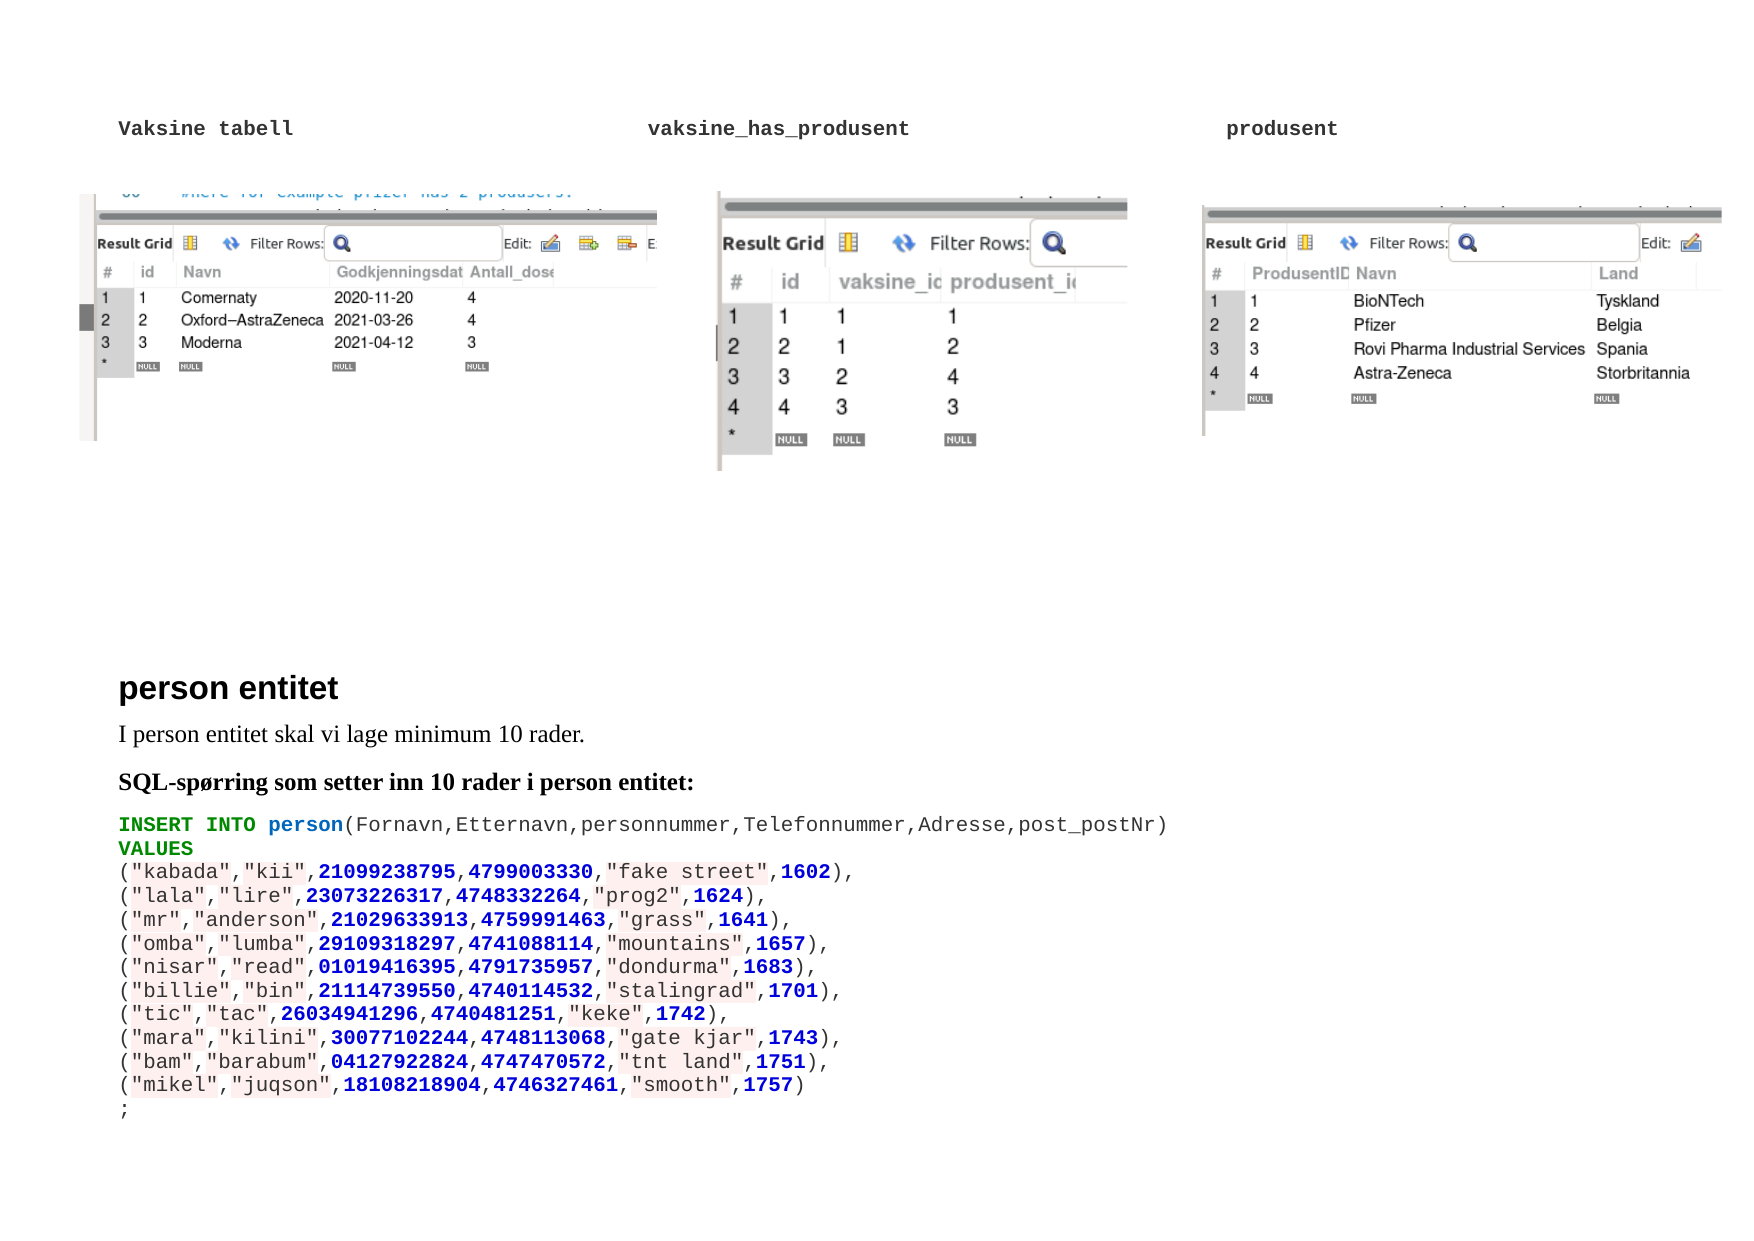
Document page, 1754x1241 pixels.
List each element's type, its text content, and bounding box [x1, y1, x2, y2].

text INSERT INTO person(Fornavn,Etternavn,personnummer,Telefonnummer,Adresse,post_postNr) [118, 814, 1636, 838]
picture [715, 191, 1128, 471]
text SQL-spørring som setter inn 10 rader i person entitet: [118, 767, 1636, 795]
text ("mara","kilini",30077102244,4748113068,"gate kjar",1743), [118, 1027, 1636, 1051]
text ("bam","barabum",04127922824,4747470572,"tnt land",1751), [118, 1051, 1636, 1074]
text ("mr","anderson",21029633913,4759991463,"grass",1641), [118, 909, 1636, 932]
text ("nisar","read",01019416395,4791735957,"dondurma",1683), [118, 956, 1636, 980]
text ("kabada","kii",21099238795,4799003330,"fake street",1602), [118, 862, 1636, 885]
text I person entitet skal vi lage minimum 10 rader. [118, 719, 1636, 748]
text ("billie","bin",21114739550,4740114532,"stalingrad",1701), [118, 980, 1636, 1003]
text ("mikel","juqson",18108218904,4746327461,"smooth",1757) [118, 1074, 1636, 1098]
subtitle person entitet [118, 668, 1636, 707]
text ("lala","lire",23073226317,4748332264,"prog2",1624), [118, 885, 1636, 909]
text ("tic","tac",26034941296,4740481251,"keke",1742), [118, 1003, 1636, 1027]
text VALUES [118, 838, 1636, 862]
picture [79, 194, 657, 441]
picture [1202, 205, 1722, 436]
text Vaksine tabell vaksine_has_produsent produsent [118, 118, 1636, 142]
text ("omba","lumba",29109318297,4741088114,"mountains",1657), [118, 932, 1636, 956]
text ; [118, 1098, 1636, 1122]
